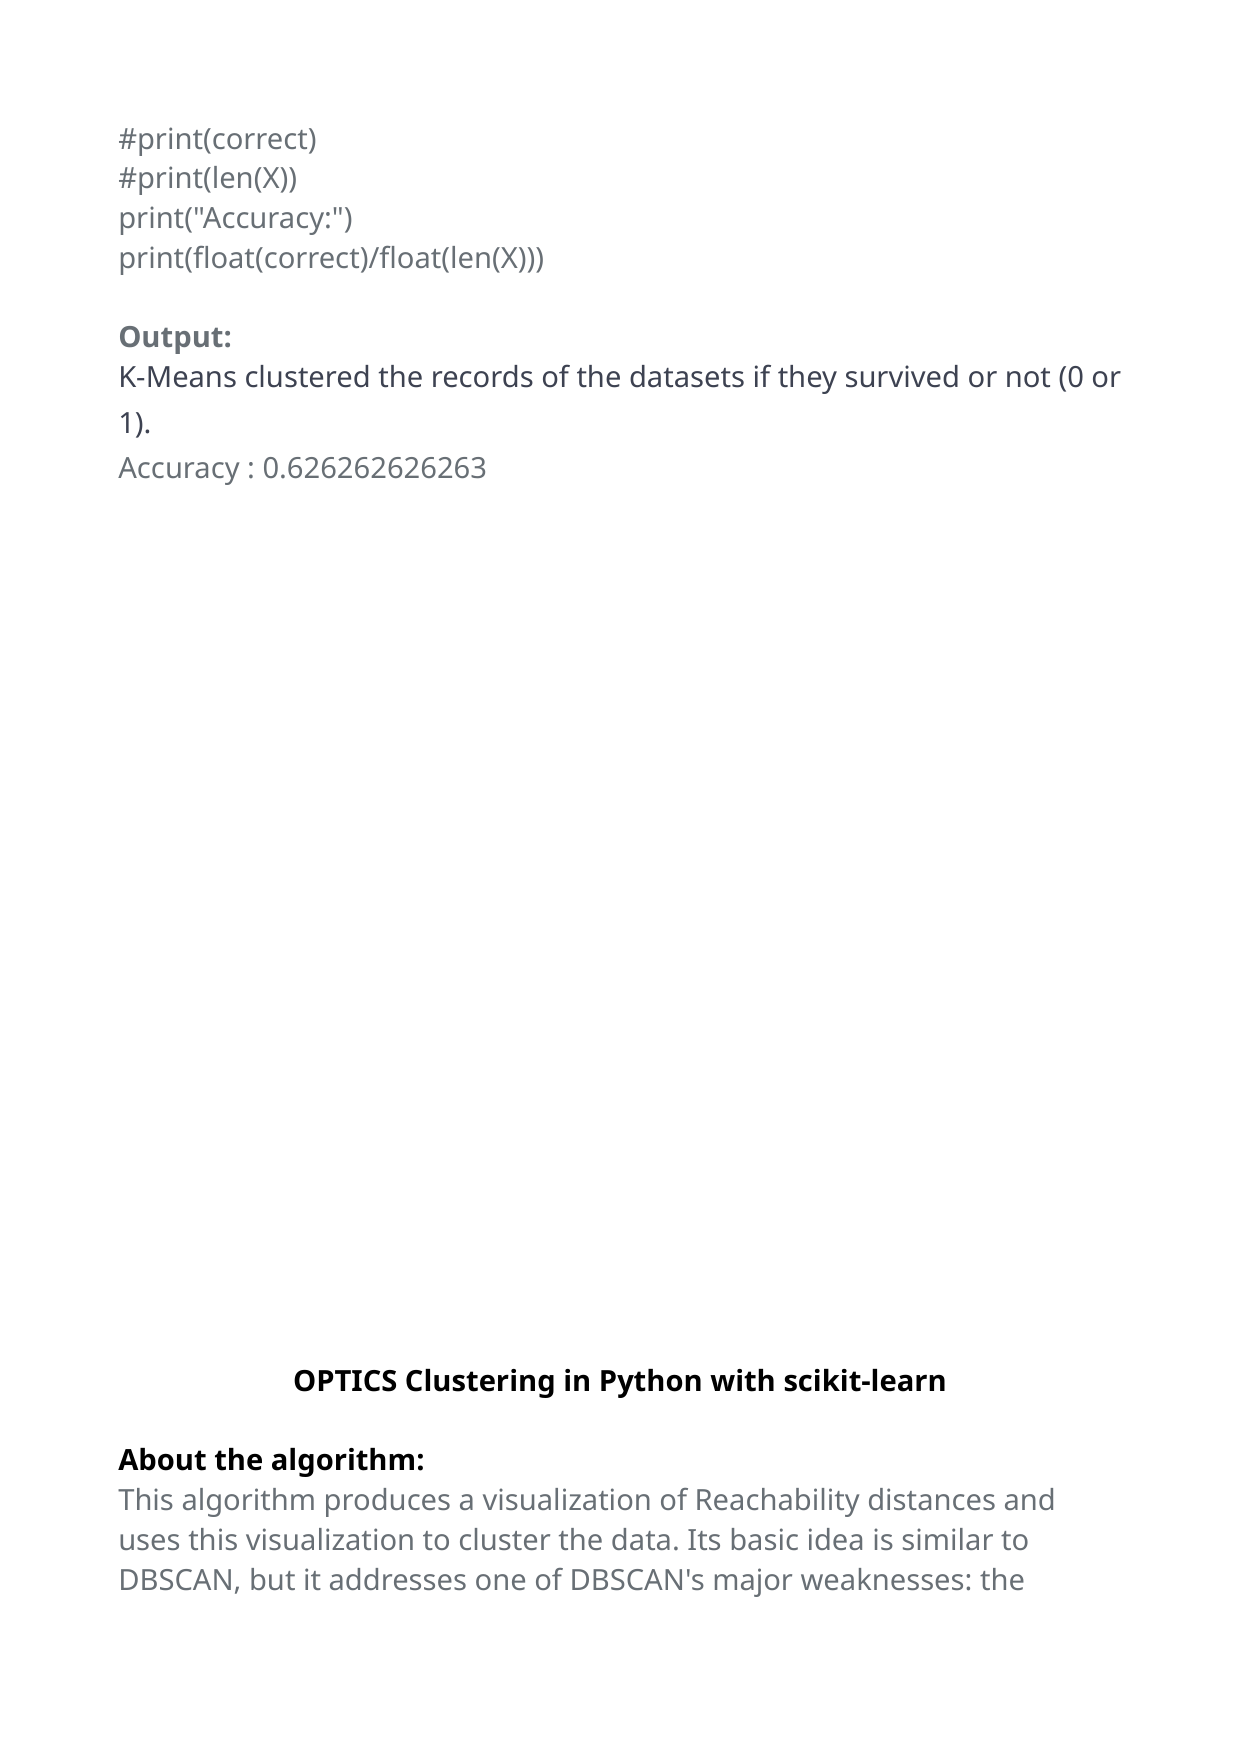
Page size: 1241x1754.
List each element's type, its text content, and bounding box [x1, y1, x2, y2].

text print(float(correct)/float(len(X))) [118, 237, 1122, 277]
text About the algorithm: [118, 1440, 1122, 1479]
text #print(correct) [118, 118, 1122, 158]
text OPTICS Clustering in Python with scikit-learn [118, 1360, 1122, 1400]
text Accuracy : 0.626262626263 [118, 447, 1122, 487]
text K-Means clustered the records of the datasets if they survived or not (0 or 1). [118, 356, 1122, 442]
text This algorithm produces a visualization of Reachability distances and uses this visualization to cluster the data. Its basic idea is similar to DBSCAN, but it addresses one of DBSCAN's major weaknesses: the [118, 1479, 1122, 1598]
text print("Accuracy:") [118, 197, 1122, 237]
text #print(len(X)) [118, 158, 1122, 197]
text Output: [118, 317, 1122, 356]
